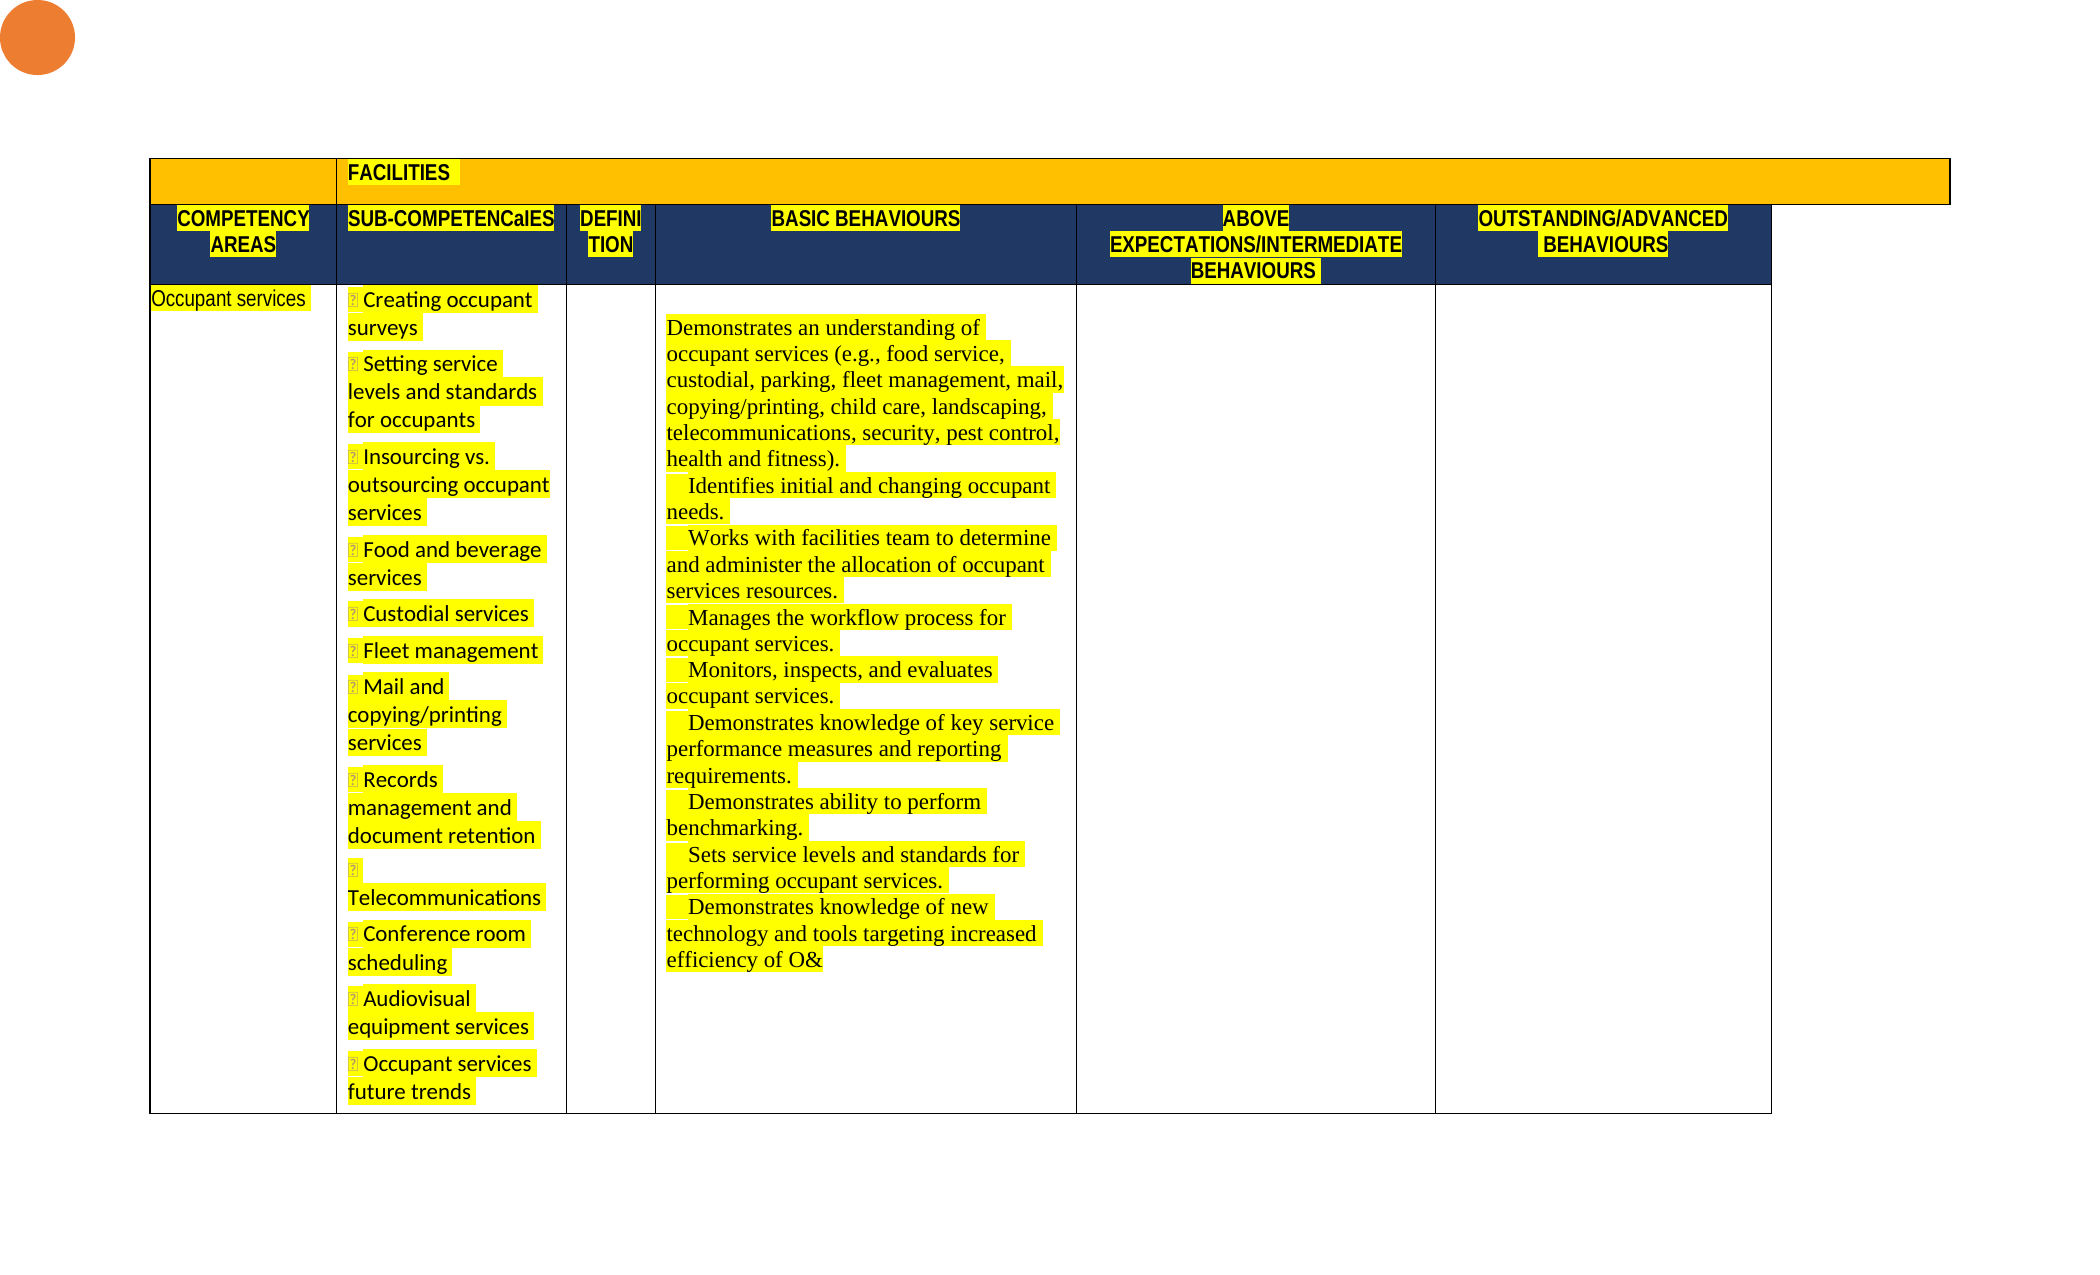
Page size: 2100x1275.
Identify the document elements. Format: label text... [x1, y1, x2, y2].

table_cell BASIC BEHAVIOURS [656, 205, 1076, 284]
table_cell [1772, 205, 1950, 284]
table_cell [1436, 285, 1771, 1113]
table_cell OUTSTANDING/ADVANCED BEHAVIOURS [1436, 205, 1771, 284]
table_cell COMPETENCY AREAS [151, 205, 336, 284]
table_cell SUB-COMPETENCaIES [337, 205, 566, 284]
table_cell Occupant services [151, 285, 336, 1113]
table_cell [567, 285, 655, 1113]
table_cell DEFINITION [567, 205, 655, 284]
table_cell [1077, 285, 1435, 1113]
table_header [151, 159, 336, 204]
table_cell [1772, 284, 1950, 1113]
table_cell ABOVE EXPECTATIONS/INTERMEDIATE BEHAVIOURS [1077, 205, 1435, 284]
table_header FACILITIES [337, 159, 1949, 204]
table_cell  Creating occupant surveys  Setting service levels and standards for occupants  Insourcing vs. outsourcing occupant services  Food and beverage services  Custodial services  Fleet management  Mail and copying/printing services  Records management and document retention  Telecommunications  Conference room scheduling  Audiovisual equipment services  Occupant services future trends [337, 285, 566, 1113]
table_cell Demonstrates an understanding of occupant services (e.g., food service, custodial, parking, fleet management, mail, copying/printing, child care, landscaping, telecommunications, security, pest control, health and fitness).  Identifies initial and changing occupant needs.  Works with facilities team to determine and administer the allocation of occupant services resources.  Manages the workflow process for occupant services.  Monitors, inspects, and evaluates occupant services.  Demonstrates knowledge of key service performance measures and reporting requirements.  Demonstrates ability to perform benchmarking.  Sets service levels and standards for performing occupant services.  Demonstrates knowledge of new technology and tools targeting increased efficiency of O& [656, 285, 1076, 1113]
